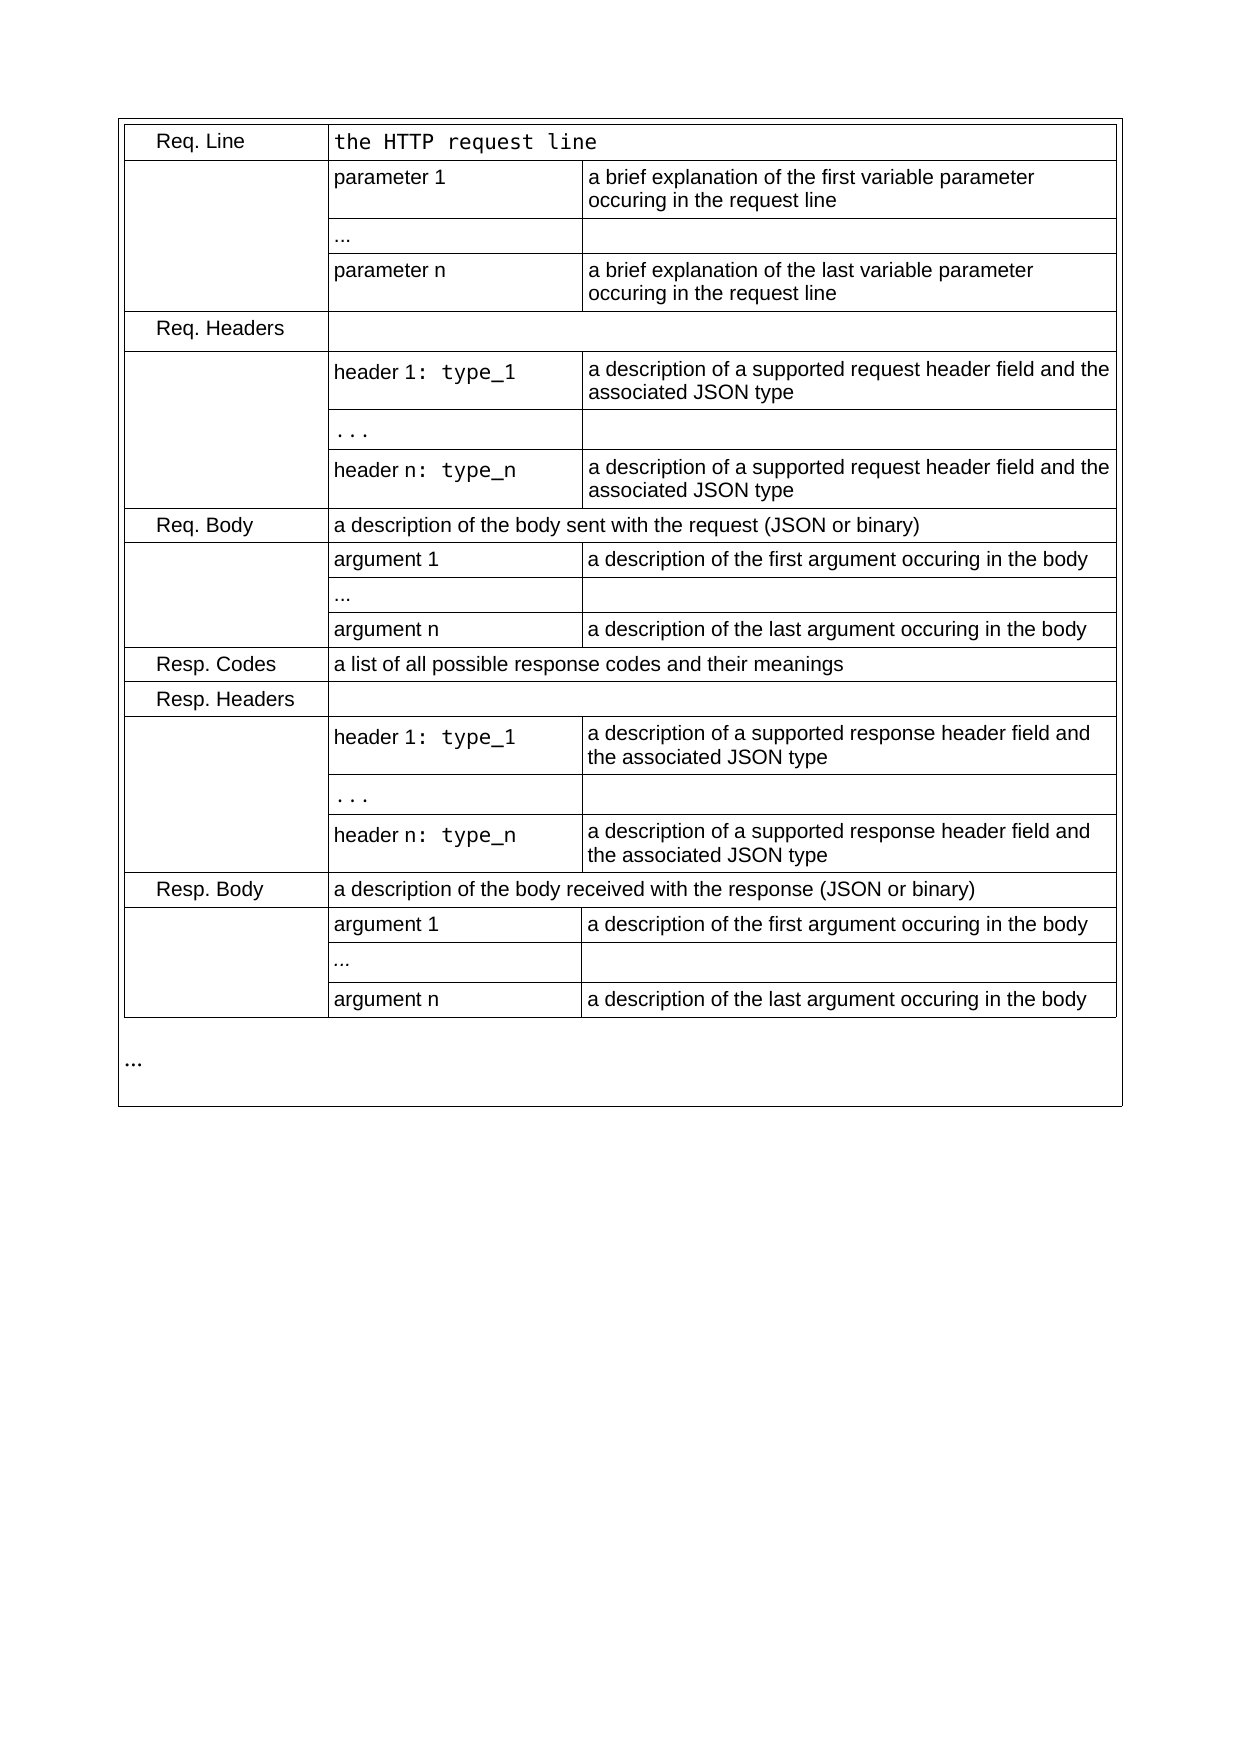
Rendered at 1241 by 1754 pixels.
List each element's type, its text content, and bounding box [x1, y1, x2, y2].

table_cell a description of the body received with the response (JSON or binary) [329, 873, 1116, 907]
table_header a description of the first argument occuring in the body [582, 908, 1116, 942]
table_cell a brief explanation of the last variable parameter occuring in the request line [583, 254, 1116, 311]
table_cell ... [329, 410, 582, 449]
table_header header 1: type_1 [329, 352, 582, 409]
table_cell a description of the last argument occuring in the body [582, 983, 1116, 1017]
table_cell header n: type_n [329, 450, 582, 507]
table_cell ... [329, 219, 582, 253]
table_cell a description of the last argument occuring in the body [583, 613, 1116, 647]
table_cell the HTTP request line [329, 125, 1116, 160]
table_cell ... [329, 775, 582, 814]
table_header a description of a supported response header field and the associated JSON type [583, 717, 1116, 774]
table_cell [582, 943, 1116, 982]
table_cell a list of all possible response codes and their meanings [329, 648, 1116, 681]
table_header argument 1 [329, 543, 582, 577]
table_cell [329, 312, 1116, 351]
table_cell a description of a supported request header field and the associated JSON type [583, 450, 1116, 507]
table_header a brief explanation of the first variable parameter occuring in the request line [583, 161, 1116, 218]
table_header parameter 1 [329, 161, 582, 218]
table_cell [125, 352, 328, 507]
table_cell ... [119, 119, 1122, 1106]
table_cell Req. Body [125, 509, 328, 542]
table_header header 1: type_1 [329, 717, 582, 774]
table_cell [583, 775, 1116, 814]
table_cell [125, 717, 328, 872]
table_cell Resp. Codes [125, 648, 328, 681]
table_cell ... [329, 943, 581, 982]
table_cell ... [329, 578, 582, 612]
table_cell argument n [329, 613, 582, 647]
table_cell parameter n [329, 254, 582, 311]
table_cell [125, 543, 328, 647]
table_cell argument n [329, 983, 581, 1017]
table_header argument 1 [329, 908, 581, 942]
table_cell [583, 219, 1116, 253]
table_cell [583, 410, 1116, 449]
table_cell Req. Headers [125, 312, 328, 351]
table_cell Resp. Headers [125, 682, 328, 716]
table_cell Req. Line [125, 125, 328, 160]
table_cell [329, 682, 1116, 716]
table_cell Resp. Body [125, 873, 328, 907]
table_header a description of a supported request header field and the associated JSON type [583, 352, 1116, 409]
table_cell header n: type_n [329, 815, 582, 872]
table_header a description of the first argument occuring in the body [583, 543, 1116, 577]
table_cell [125, 908, 328, 1017]
table_cell a description of the body sent with the request (JSON or binary) [329, 509, 1116, 542]
table_cell [125, 161, 328, 311]
table_cell [583, 578, 1116, 612]
table_cell a description of a supported response header field and the associated JSON type [583, 815, 1116, 872]
